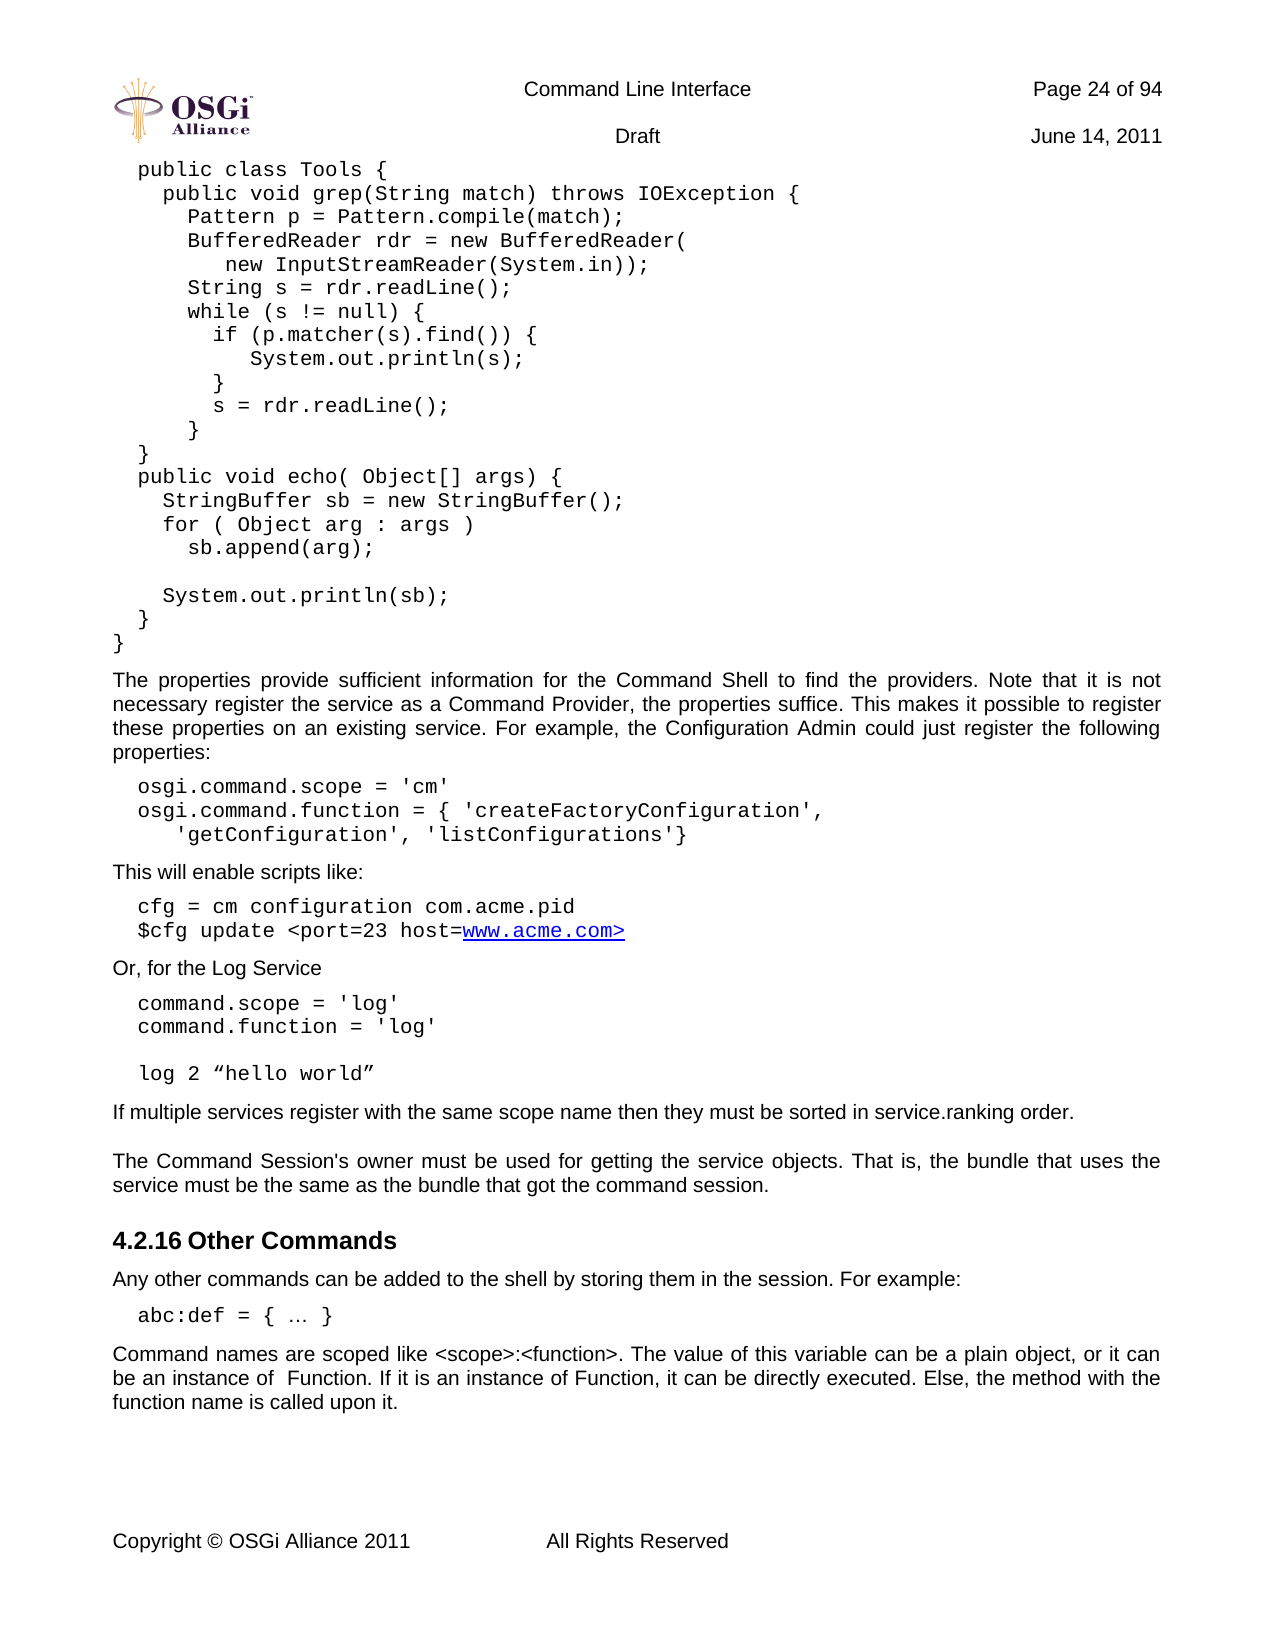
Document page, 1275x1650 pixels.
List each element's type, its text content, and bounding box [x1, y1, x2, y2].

text } [112, 608, 1162, 632]
text 'getConfiguration', 'listConfigurations'} [112, 824, 1162, 847]
text if (p.matcher(s).find()) { [112, 324, 1162, 348]
text BufferedReader rdr = new BufferedReader( [112, 230, 1162, 253]
text } [112, 632, 1162, 656]
text osgi.command.function = { 'createFactoryConfiguration', [112, 800, 1162, 824]
text Command names are scoped like <scope>:<function>. The value of this variable can be a plain object, or it can be an instance of Function. If it is an instance of Function, it can be directly executed. Else, the method with the function name is called upon it. [112, 1342, 1162, 1413]
text command.function = 'log' [112, 1016, 1162, 1040]
text String s = rdr.readLine(); [112, 277, 1162, 301]
text StringBuffer sb = new StringBuffer(); [112, 490, 1162, 514]
text Or, for the Log Service [112, 956, 1162, 980]
text log 2 “hello world” [112, 1063, 1162, 1087]
text cfg = cm configuration com.acme.pid [112, 896, 1162, 920]
text Pattern p = Pattern.compile(match); [112, 206, 1162, 230]
text If multiple services register with the same scope name then they must be sorted in service.ranking order. [112, 1099, 1162, 1123]
text public class Tools { [112, 159, 1162, 183]
text public void echo( Object[] args) { [112, 466, 1162, 490]
text abc:def = { … } [112, 1303, 1162, 1329]
subtitle Other Commands [112, 1226, 1162, 1254]
text $cfg update <port=23 host=www.acme.com> [112, 920, 1162, 943]
text } [112, 443, 1162, 466]
text System.out.println(sb); [112, 584, 1162, 608]
picture [114, 78, 254, 143]
text sb.append(arg); [112, 537, 1162, 561]
text } [112, 372, 1162, 395]
text Any other commands can be added to the shell by storing them in the session. For example: [112, 1267, 1162, 1291]
text command.scope = 'log' [112, 992, 1162, 1016]
text while (s != null) { [112, 301, 1162, 324]
text } [112, 419, 1162, 443]
text for ( Object arg : args ) [112, 514, 1162, 537]
text s = rdr.readLine(); [112, 395, 1162, 419]
text osgi.command.scope = 'cm' [112, 776, 1162, 800]
text public void grep(String match) throws IOException { [112, 183, 1162, 206]
text The Command Session's owner must be used for getting the service objects. That is, the bundle that uses the service must be the same as the bundle that got the command session. [112, 1148, 1162, 1196]
text new InputStreamReader(System.in)); [112, 253, 1162, 277]
text System.out.println(s); [112, 348, 1162, 372]
text This will enable scripts like: [112, 860, 1162, 884]
text The properties provide sufficient information for the Command Shell to find the providers. Note that it is not necessary register the service as a Command Provider, the properties suffice. This makes it possible to register these properties on an existing service. For example, the Configuration Admin could just register the following properties: [112, 668, 1162, 764]
